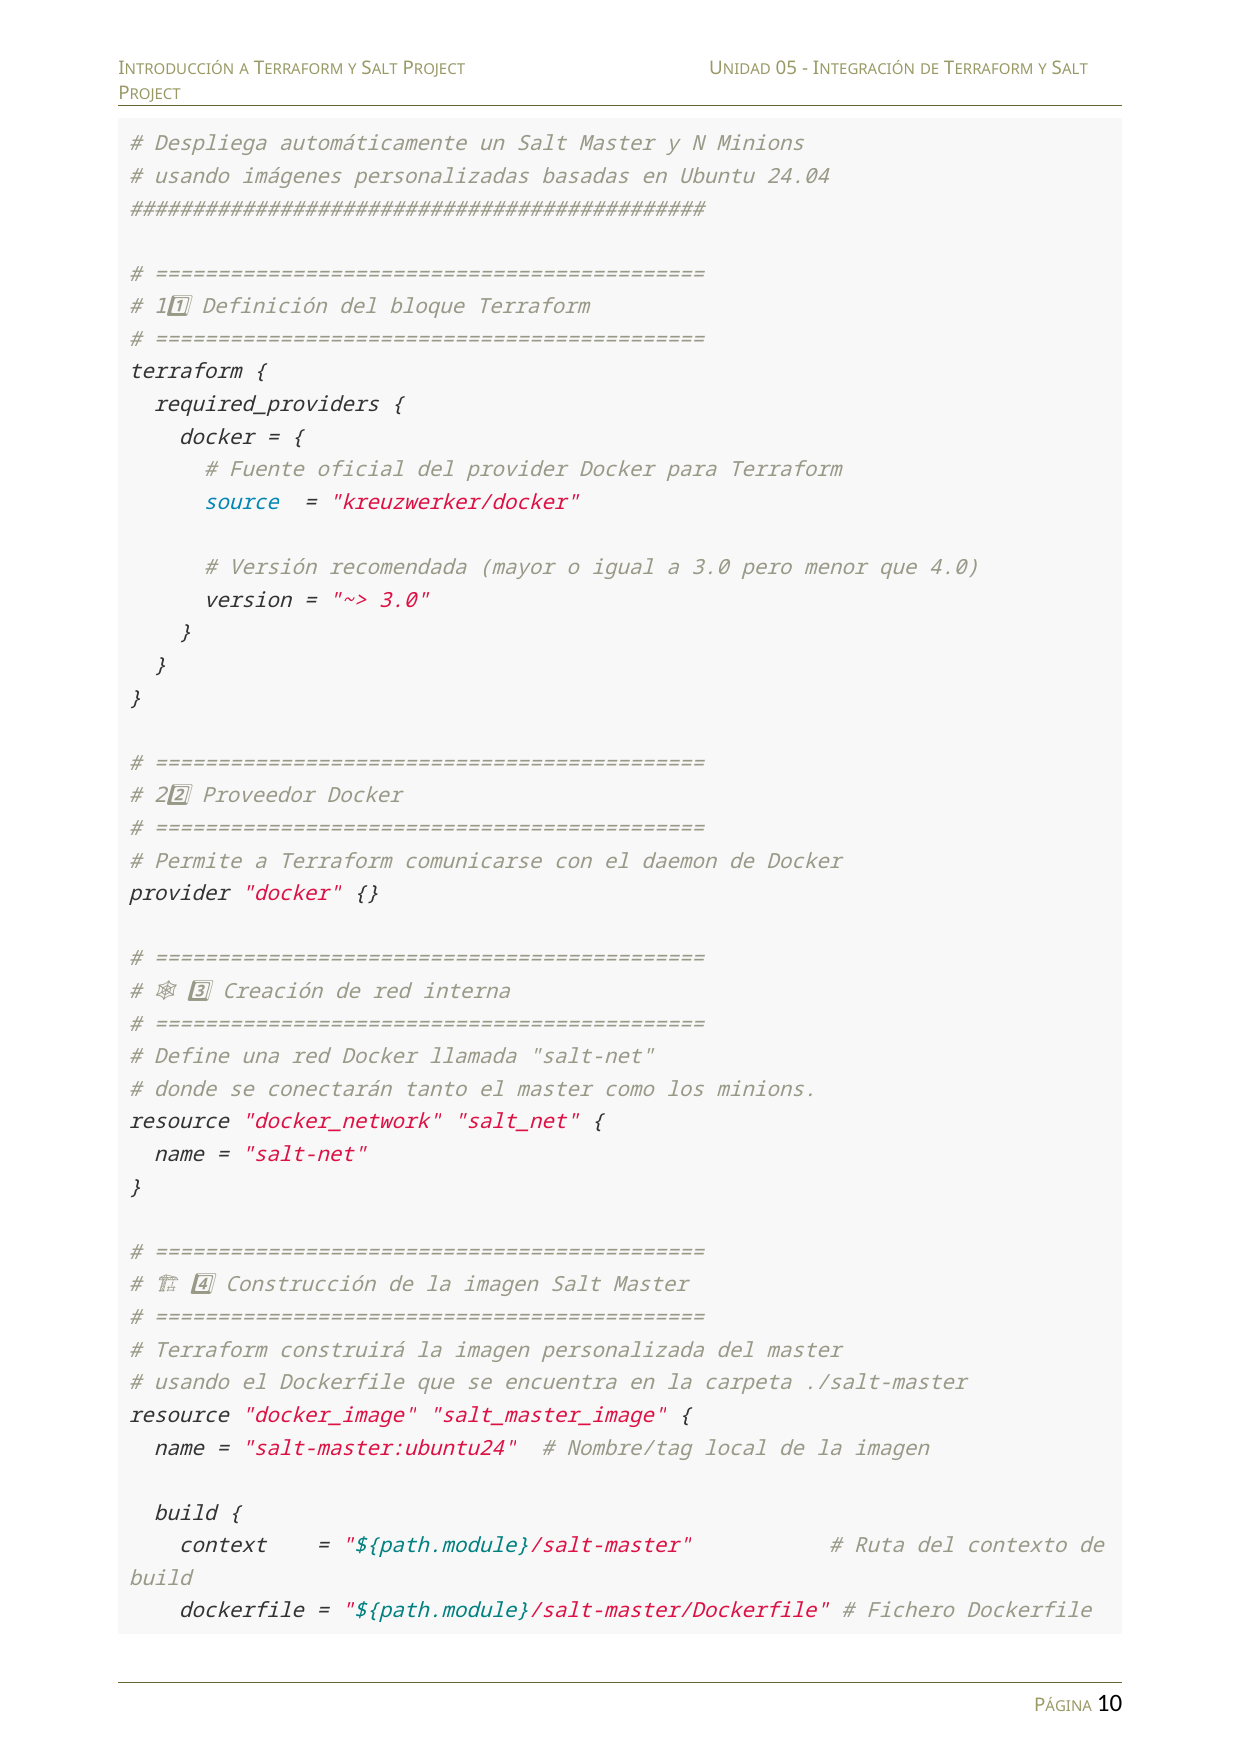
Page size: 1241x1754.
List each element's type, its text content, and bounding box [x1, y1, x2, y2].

table_header ############################################## # 🧩 Proyecto: Laboratorio Terraform + Docker + Salt # Despliega automáticamente un Salt Master y N Minions # usando imágenes personalizadas basadas en Ubuntu 24.04 ############################################## # ============================================ # 🔧 1️⃣ Definición del bloque Terraform # ============================================ terraform { required_providers { docker = { # Fuente oficial del provider Docker para Terraform source = "kreuzwerker/docker" # Versión recomendada (mayor o igual a 3.0 pero menor que 4.0) version = "~> 3.0" } } } # ============================================ # 🐳 2️⃣ Proveedor Docker # ============================================ # Permite a Terraform comunicarse con el daemon de Docker provider "docker" {} # ============================================ # 🕸️ 3️⃣ Creación de red interna # ============================================ # Define una red Docker llamada "salt-net" # donde se conectarán tanto el master como los minions. resource "docker_network" "salt_net" { name = "salt-net" } # ============================================ # 🏗️ 4️⃣ Construcción de la imagen Salt Master # ============================================ # Terraform construirá la imagen personalizada del master # usando el Dockerfile que se encuentra en la carpeta ./salt-master resource "docker_image" "salt_master_image" { name = "salt-master:ubuntu24" # Nombre/tag local de la imagen build { context = "${path.module}/salt-master" # Ruta del contexto de build dockerfile = "${path.module}/salt-master/Dockerfile" # Fichero Dockerfile a usar } } # ============================================ # 🏗️ 5️⃣ Construcción de la imagen Salt Minion # ============================================ # Igual que el master, pero con el Dockerfile de los minions resource "docker_image" "salt_minion_image" { name = "salt-minion:ubuntu24" build { context = "${path.module}/salt-minion" dockerfile = "${path.module}/salt-minion/Dockerfile" } } # ============================================ # 🧠 6️⃣ Creación del contenedor Salt Master # ============================================ resource "docker_container" "salt_master" { name = "salt-master" # Nombre del contenedor image = docker_image.salt_master_image.image_id # Imagen base (la que hemos construido) hostname = "salt-master" # Nombre de host visible en la red Docker # 🔗 Conectamos el contenedor a la red salt-net networks_advanced { name = docker_network.salt_net.name } # 🔓 Puertos internos/externos del master (para comunicación con los minions) ports { internal = 4505 # Publisher port external = 4505 } ports { internal = 4506 # Returner port external = 4506 } # 📂 Montamos el directorio local "salt-states" en /srv/salt # Esto permite al master acceder a los ficheros .sls y plantillas. mounts { type = "bind" # Tipo de montaje: bind mount source = abspath("${path.module}/salt-states") # Ruta absoluta al directorio local target = "/srv/salt" # Ruta dentro del contenedor } # 🧾 Comando que ejecutará el master al iniciar # Modo verbose (-l info) para ver logs en consola command = ["salt-master", "-l", "info"] } # ============================================ # 🤖 7️⃣ Creación de múltiples Minions dinámicos # ============================================ # 🔢 Definimos una lista de índices para generar los minions dinámicamente. # Ejemplo: si var.minion_count = 3 → ["minion-1", "minion-2", "minion-3"] locals { minion_indexes = toset([for i in range(var.minion_count) : i]) # Creamos un mapa { "minion-1" = 0, "minion-2" = 1, ... } minions_map = { for i in local.minion_indexes : format("minion-%d", i + 1) => i } } # ============================================ # 🚀 8️⃣ Despliegue de los contenedores Minion # ============================================ resource "docker_container" "salt_minions" { for_each = local.minions_map # Crea un contenedor por cada elemento del mapa name = each.key # Nombre del contenedor (minion-1, minion-2, ...) image = docker_image.salt_minion_image.image_id hostname = each.key # Nombre de host visible en la red Docker # 🔗 Conectamos el contenedor a la misma red que el master networks_advanced { name = docker_network.salt_net.name } # 🌐 Mapeo de puertos para NGINX # Cada minion escucha internamente en 8088, pero se le asigna un puerto diferente en el host # Ejemplo: minion-1 → 8080, minion-2 → 8081, etc. ports { internal = 8088 external = var.nginx_base_port + each.value } # 🌍 Variable de entorno que indica a qué master debe conectarse # Terraform sustituye "SALT_MASTER=salt-master" env = ["SALT_MASTER=salt-master"] # ⚙️ Dependencia: los minions solo se lanzan cuando el master ya está creado depends_on = [docker_container.salt_master] } [118, 118, 1122, 1634]
